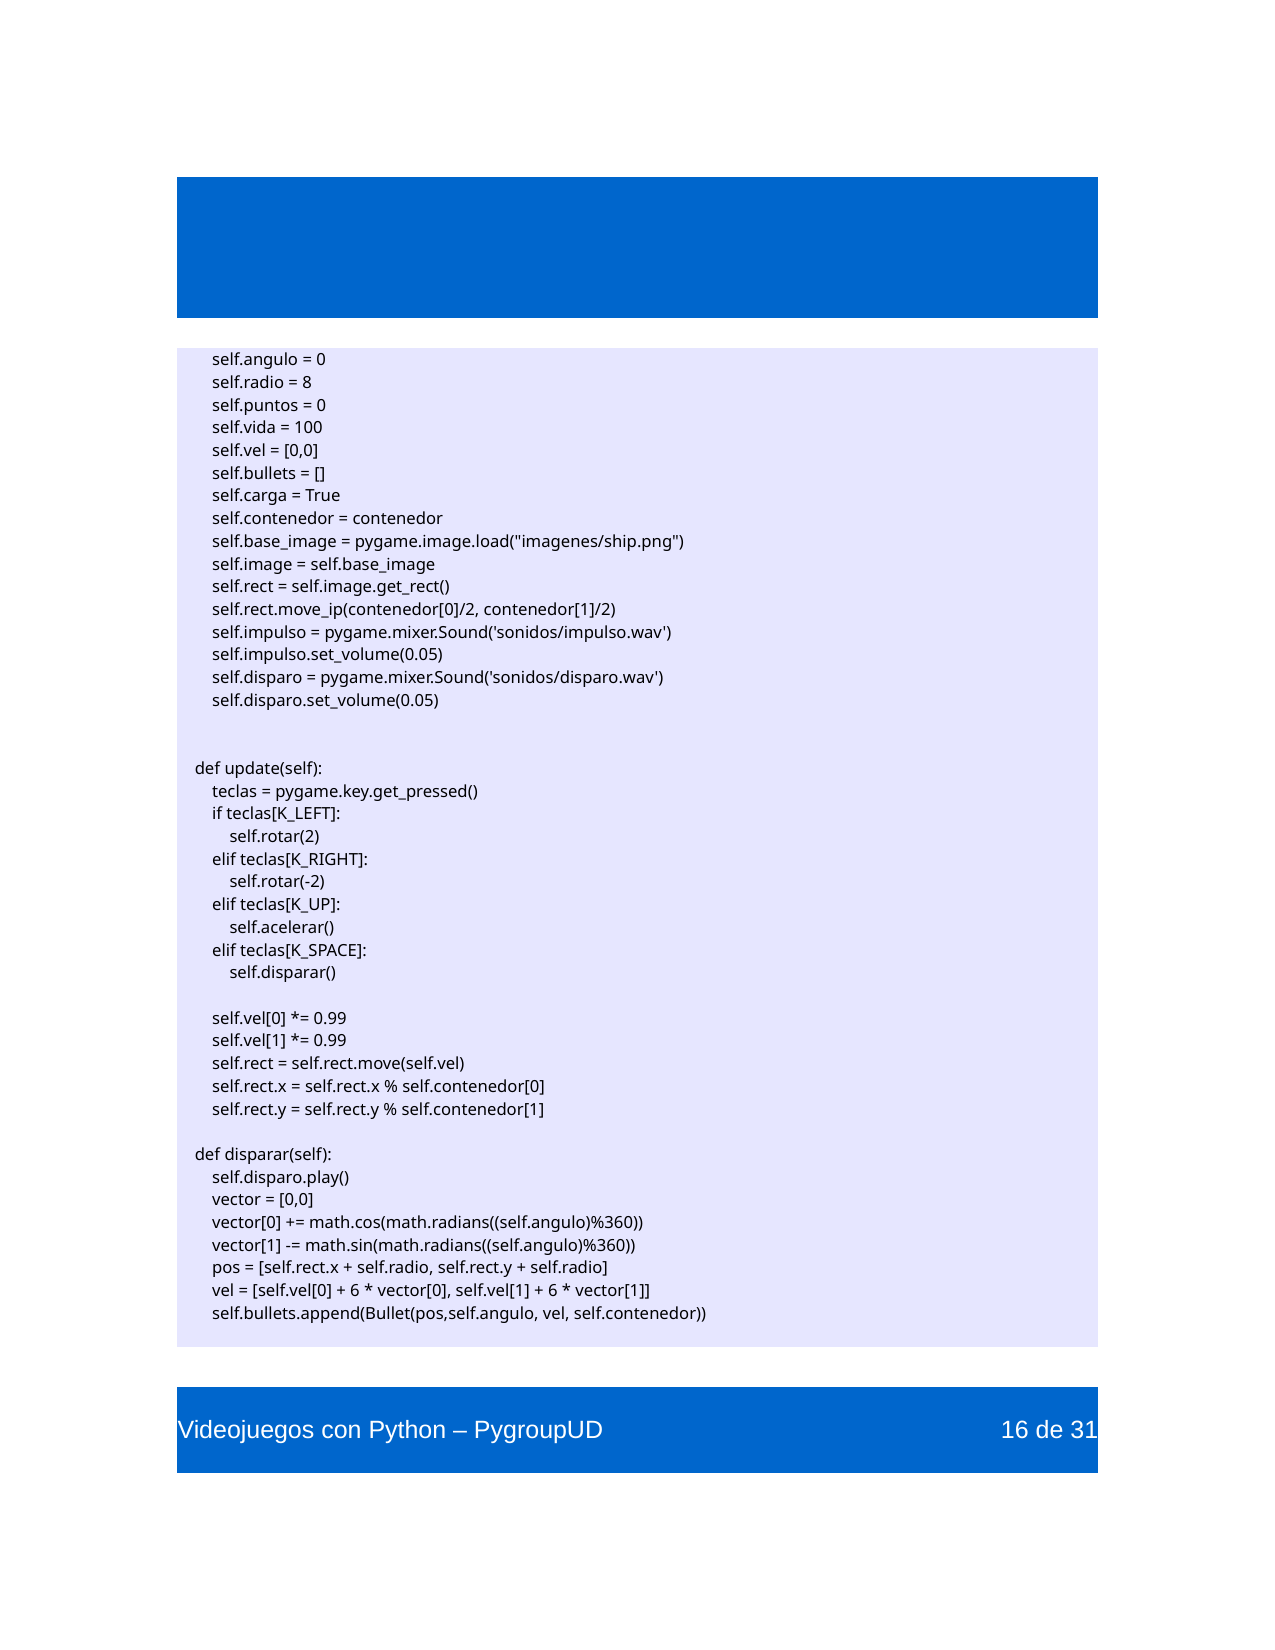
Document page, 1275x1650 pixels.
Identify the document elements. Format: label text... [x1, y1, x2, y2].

text vector = [0,0] [177, 1188, 1098, 1211]
text self.rect = self.image.get_rect() [177, 575, 1098, 597]
text self.disparar() [177, 961, 1098, 983]
text self.rect = self.rect.move(self.vel) [177, 1052, 1098, 1074]
text self.carga = True [177, 484, 1098, 507]
text elif teclas[K_RIGHT]: [177, 847, 1098, 870]
text self.disparo.play() [177, 1165, 1098, 1188]
text self.disparo = pygame.mixer.Sound('sonidos/disparo.wav') [177, 666, 1098, 688]
text self.vida = 100 [177, 416, 1098, 438]
text self.rect.x = self.rect.x % self.contenedor[0] [177, 1074, 1098, 1097]
text self.image = self.base_image [177, 552, 1098, 575]
text self.vel[1] *= 0.99 [177, 1029, 1098, 1052]
text def disparar(self): [177, 1142, 1098, 1165]
text self.acelerar() [177, 915, 1098, 938]
text teclas = pygame.key.get_pressed() [177, 779, 1098, 802]
text def update(self): [177, 756, 1098, 779]
text self.rect.move_ip(contenedor[0]/2, contenedor[1]/2) [177, 597, 1098, 620]
text self.impulso = pygame.mixer.Sound('sonidos/impulso.wav') [177, 620, 1098, 643]
text elif teclas[K_SPACE]: [177, 938, 1098, 961]
text pos = [self.rect.x + self.radio, self.rect.y + self.radio] [177, 1256, 1098, 1279]
text self.vel[0] *= 0.99 [177, 1006, 1098, 1029]
text self.puntos = 0 [177, 393, 1098, 416]
text self.angulo = 0 [177, 348, 1098, 370]
text self.rotar(-2) [177, 870, 1098, 893]
text self.rotar(2) [177, 824, 1098, 847]
text vector[1] -= math.sin(math.radians((self.angulo)%360)) [177, 1233, 1098, 1256]
text self.impulso.set_volume(0.05) [177, 643, 1098, 666]
text vel = [self.vel[0] + 6 * vector[0], self.vel[1] + 6 * vector[1]] [177, 1279, 1098, 1301]
text vector[0] += math.cos(math.radians((self.angulo)%360)) [177, 1211, 1098, 1233]
text if teclas[K_LEFT]: [177, 802, 1098, 824]
text self.disparo.set_volume(0.05) [177, 688, 1098, 711]
text self.vel = [0,0] [177, 438, 1098, 461]
text self.contenedor = contenedor [177, 507, 1098, 529]
text elif teclas[K_UP]: [177, 893, 1098, 915]
text self.bullets.append(Bullet(pos,self.angulo, vel, self.contenedor)) [177, 1301, 1098, 1324]
text self.base_image = pygame.image.load("imagenes/ship.png") [177, 529, 1098, 552]
text self.rect.y = self.rect.y % self.contenedor[1] [177, 1097, 1098, 1120]
text self.bullets = [] [177, 461, 1098, 484]
text self.radio = 8 [177, 370, 1098, 393]
